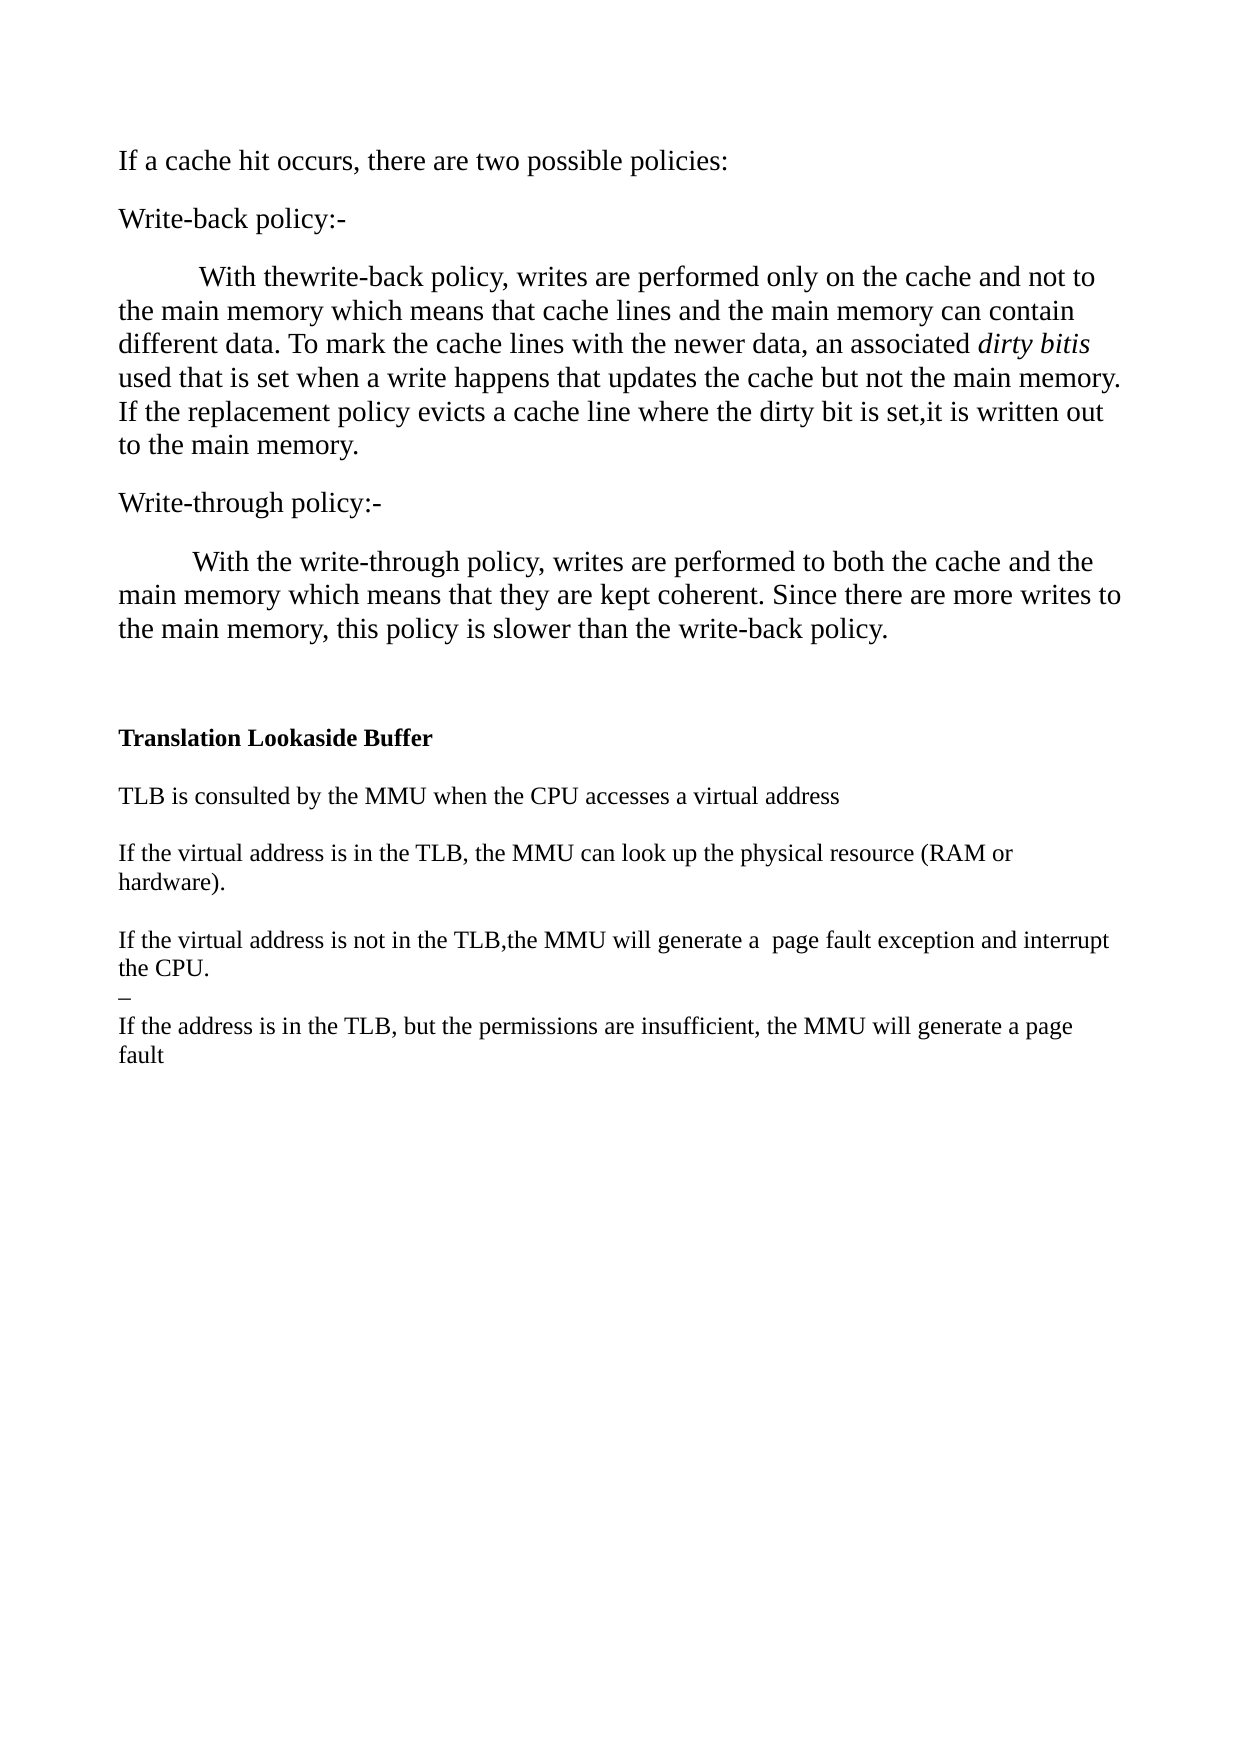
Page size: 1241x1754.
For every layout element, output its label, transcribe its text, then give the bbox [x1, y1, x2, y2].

text – [118, 982, 1122, 1011]
text TLB is consulted by the MMU when the CPU accesses a virtual address [118, 781, 1122, 810]
text If a cache hit occurs, there are two possible policies: [118, 143, 1122, 176]
text Write-through policy:- [118, 486, 1122, 519]
text With thewrite-back policy, writes are performed only on the cache and not to the main memory which means that cache lines and the main memory can contain different data. To mark the cache lines with the newer data, an associated dirty bitis used that is set when a write happens that updates the cache but not the main memory. If the replacement policy evicts a cache line where the dirty bit is set,it is written out to the main memory. [118, 259, 1122, 461]
text If the virtual address is in the TLB, the MMU can look up the physical resource (RAM or hardware). [118, 838, 1122, 896]
text With the write-through policy, writes are performed to both the cache and the main memory which means that they are kept coherent. Since there are more writes to the main memory, this policy is slower than the write-back policy. [118, 544, 1122, 644]
text Write-back policy:- [118, 201, 1122, 235]
text If the address is in the TLB, but the permissions are insufficient, the MMU will generate a page fault [118, 1011, 1122, 1068]
text If the virtual address is not in the TLB,the MMU will generate a page fault exception and interrupt the CPU. [118, 925, 1122, 982]
text Translation Lookaside Buffer [118, 723, 1122, 752]
